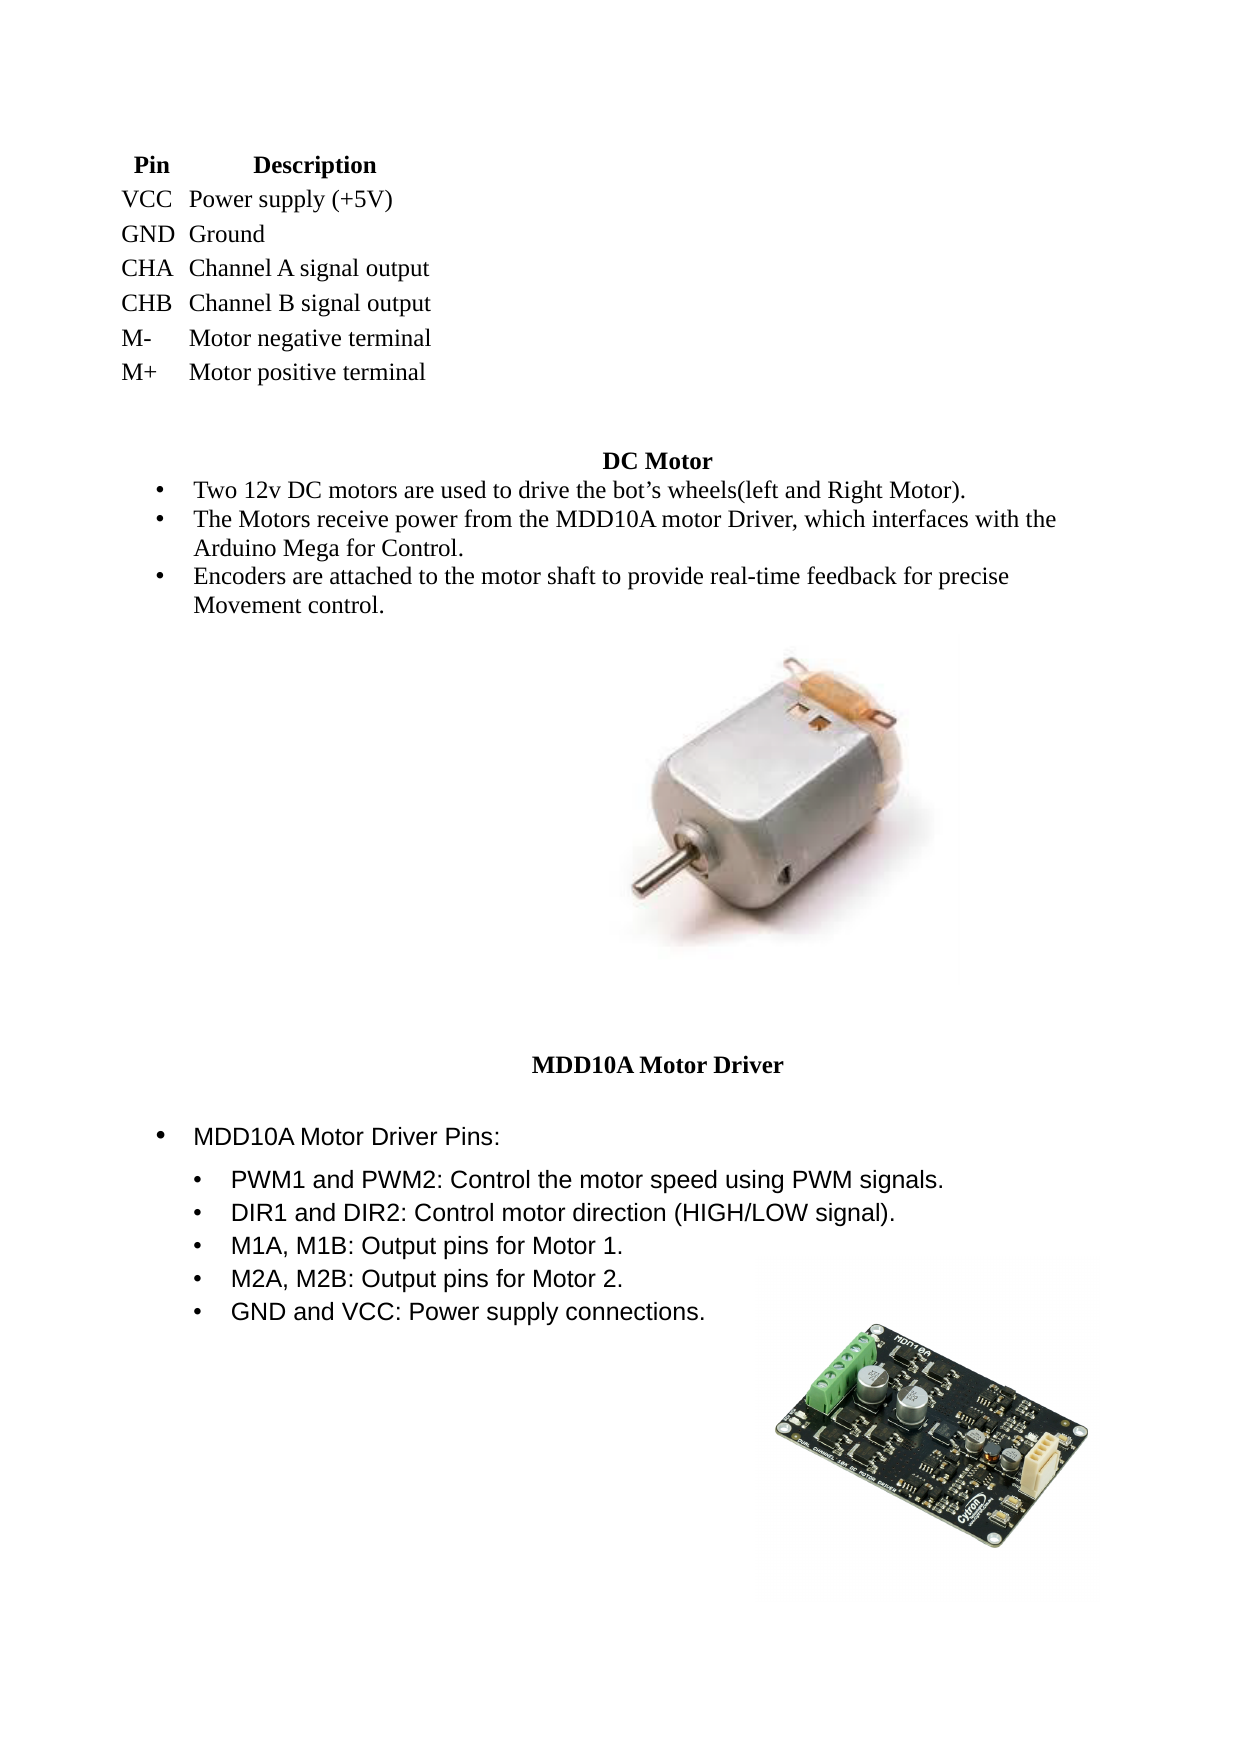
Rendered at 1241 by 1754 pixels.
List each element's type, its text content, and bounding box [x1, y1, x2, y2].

list MDD10A Motor Driver [156, 1050, 1122, 1079]
list Encoders are attached to the motor shaft to provide real-time feedback for precise Movement control. [156, 561, 1122, 619]
table_cell Motor positive terminal [186, 354, 444, 389]
table_cell CHB [118, 285, 186, 320]
list DC Motor [156, 446, 1122, 475]
list GND and VCC: Power supply connections. [193, 1297, 755, 1326]
table_cell Motor negative terminal [186, 320, 444, 354]
list M1A, M1B: Output pins for Motor 1. [193, 1231, 1122, 1260]
picture [755, 1256, 1100, 1602]
list The Motors receive power from the MDD10A motor Driver, which interfaces with the Arduino Mega for Control. [156, 504, 1122, 561]
table_cell M- [118, 320, 186, 354]
table_cell GND [118, 216, 186, 251]
table_cell VCC [118, 181, 186, 216]
list DIR1 and DIR2: Control motor direction (HIGH/LOW signal). [193, 1198, 1122, 1227]
list M2A, M2B: Output pins for Motor 2. [193, 1264, 755, 1293]
table_cell Ground [186, 216, 444, 251]
picture [608, 634, 961, 986]
table_cell CHA [118, 251, 186, 285]
table_cell Power supply (+5V) [186, 181, 444, 216]
list PWM1 and PWM2: Control the motor speed using PWM signals. [193, 1164, 1122, 1193]
list Two 12v DC motors are used to drive the bot’s wheels(left and Right Motor). [156, 475, 1122, 504]
table_cell Channel B signal output [186, 285, 444, 320]
table_cell M+ [118, 354, 186, 389]
table_header Description [186, 147, 444, 181]
subtitle MDD10A Motor Driver Pins: [156, 1122, 1122, 1152]
table_header Pin [118, 147, 186, 181]
table_cell Channel A signal output [186, 251, 444, 285]
